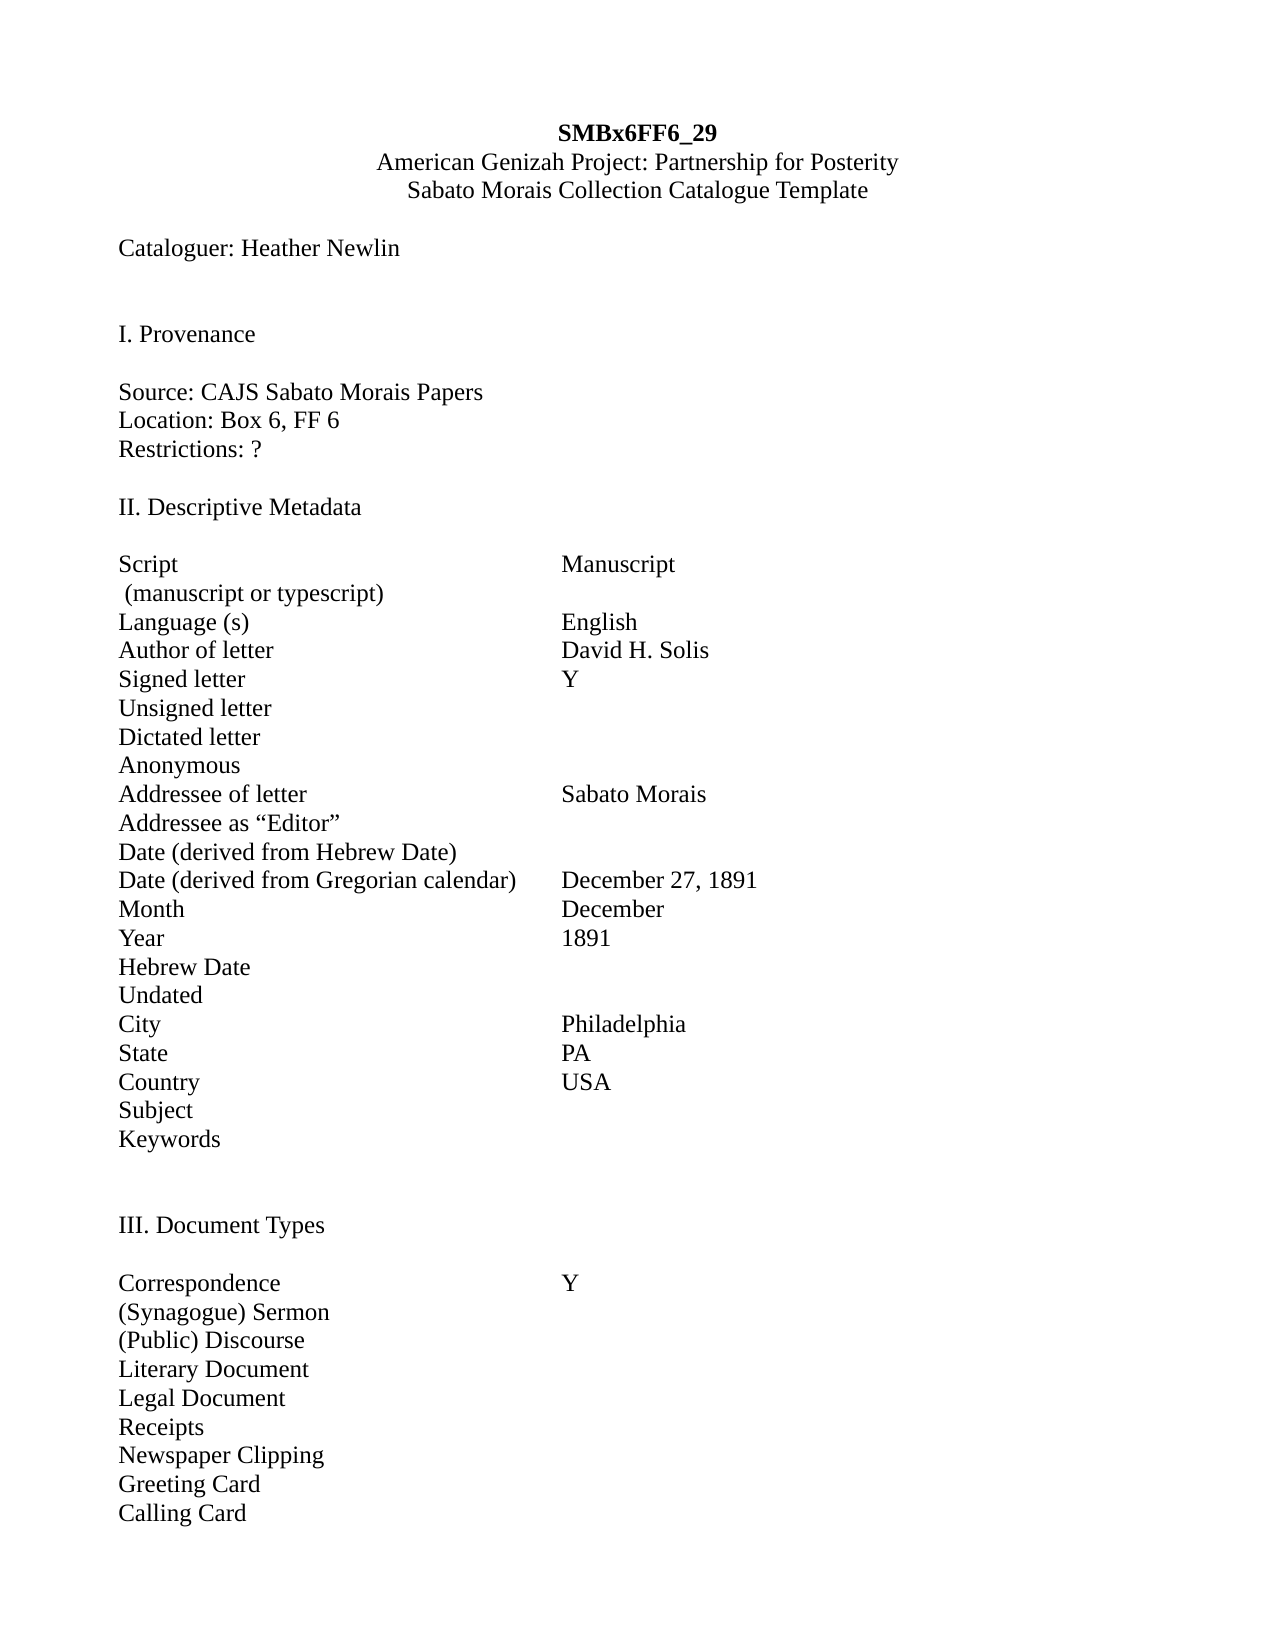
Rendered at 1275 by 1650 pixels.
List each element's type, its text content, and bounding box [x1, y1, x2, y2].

text Hebrew Date [118, 952, 1157, 981]
text Receipts [118, 1412, 1157, 1441]
text Location: Box 6, FF 6 [118, 406, 1157, 434]
text SMBx6FF6_29 [118, 118, 1157, 147]
text Country USA [118, 1067, 1157, 1096]
text Source: CAJS Sabato Morais Papers [118, 377, 1157, 406]
text American Genizah Project: Partnership for Posterity [118, 147, 1157, 176]
text State PA [118, 1038, 1157, 1067]
text Newspaper Clipping [118, 1441, 1157, 1469]
text Restrictions: ? [118, 434, 1157, 463]
text City Philadelphia [118, 1009, 1157, 1038]
text Keywords [118, 1124, 1157, 1153]
text Literary Document [118, 1354, 1157, 1383]
text (manuscript or typescript) [118, 578, 1157, 607]
text Addressee as “Editor” [118, 808, 1157, 837]
text (Public) Discourse [118, 1326, 1157, 1354]
text Subject [118, 1096, 1157, 1124]
text I. Provenance [118, 319, 1157, 348]
text Unsigned letter [118, 693, 1157, 722]
text Signed letter Y [118, 664, 1157, 693]
text II. Descriptive Metadata [118, 492, 1157, 521]
text Addressee of letter Sabato Morais [118, 779, 1157, 808]
text Year 1891 [118, 923, 1157, 952]
text Date (derived from Gregorian calendar) December 27, 1891 [118, 866, 1157, 894]
text Anonymous [118, 751, 1157, 779]
text Legal Document [118, 1383, 1157, 1412]
text Greeting Card [118, 1469, 1157, 1498]
text Dictated letter [118, 722, 1157, 751]
text Cataloguer: Heather Newlin [118, 233, 1157, 262]
text Calling Card [118, 1498, 1157, 1527]
text III. Document Types [118, 1211, 1157, 1239]
text Month December [118, 894, 1157, 923]
text Date (derived from Hebrew Date) [118, 837, 1157, 866]
text Script Manuscript [118, 549, 1157, 578]
text (Synagogue) Sermon [118, 1297, 1157, 1326]
text Correspondence Y [118, 1268, 1157, 1297]
text Author of letter David H. Solis [118, 636, 1157, 664]
text Language (s) English [118, 607, 1157, 636]
text Undated [118, 981, 1157, 1009]
text Sabato Morais Collection Catalogue Template [118, 176, 1157, 204]
